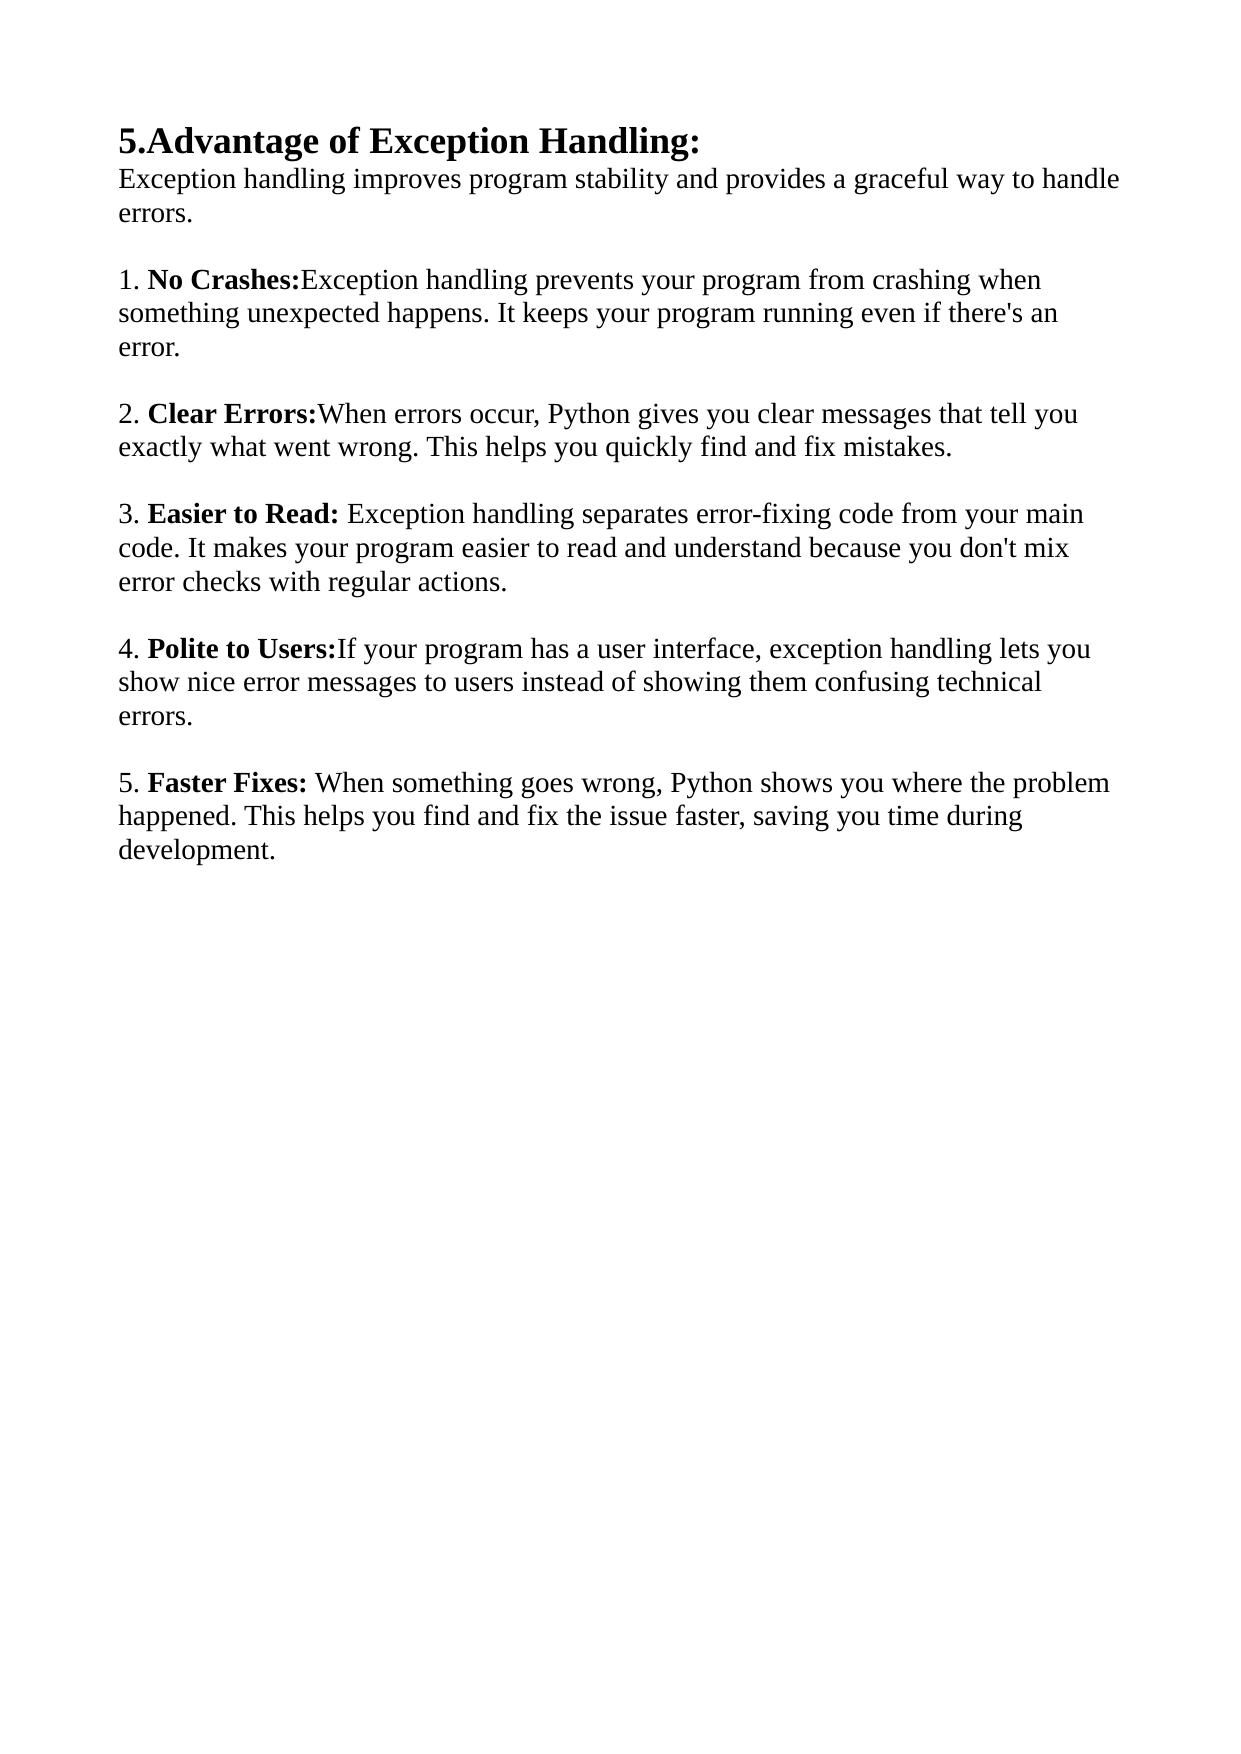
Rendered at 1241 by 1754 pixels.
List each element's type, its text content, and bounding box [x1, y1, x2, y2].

text 3. Easier to Read: Exception handling separates error-fixing code from your main code. It makes your program easier to read and understand because you don't mix error checks with regular actions. [118, 497, 1122, 597]
text Exception handling improves program stability and provides a graceful way to handle errors. [118, 161, 1122, 228]
text 1. No Crashes:Exception handling prevents your program from crashing when something unexpected happens. It keeps your program running even if there's an error. [118, 262, 1122, 362]
text 5. Faster Fixes: When something goes wrong, Python shows you where the problem happened. This helps you find and fix the issue faster, saving you time during development. [118, 765, 1122, 866]
text 2. Clear Errors:When errors occur, Python gives you clear messages that tell you exactly what went wrong. This helps you quickly find and fix mistakes. [118, 396, 1122, 463]
text 4. Polite to Users:If your program has a user interface, exception handling lets you show nice error messages to users instead of showing them confusing technical errors. [118, 631, 1122, 731]
text 5.Advantage of Exception Handling: [118, 118, 1122, 161]
